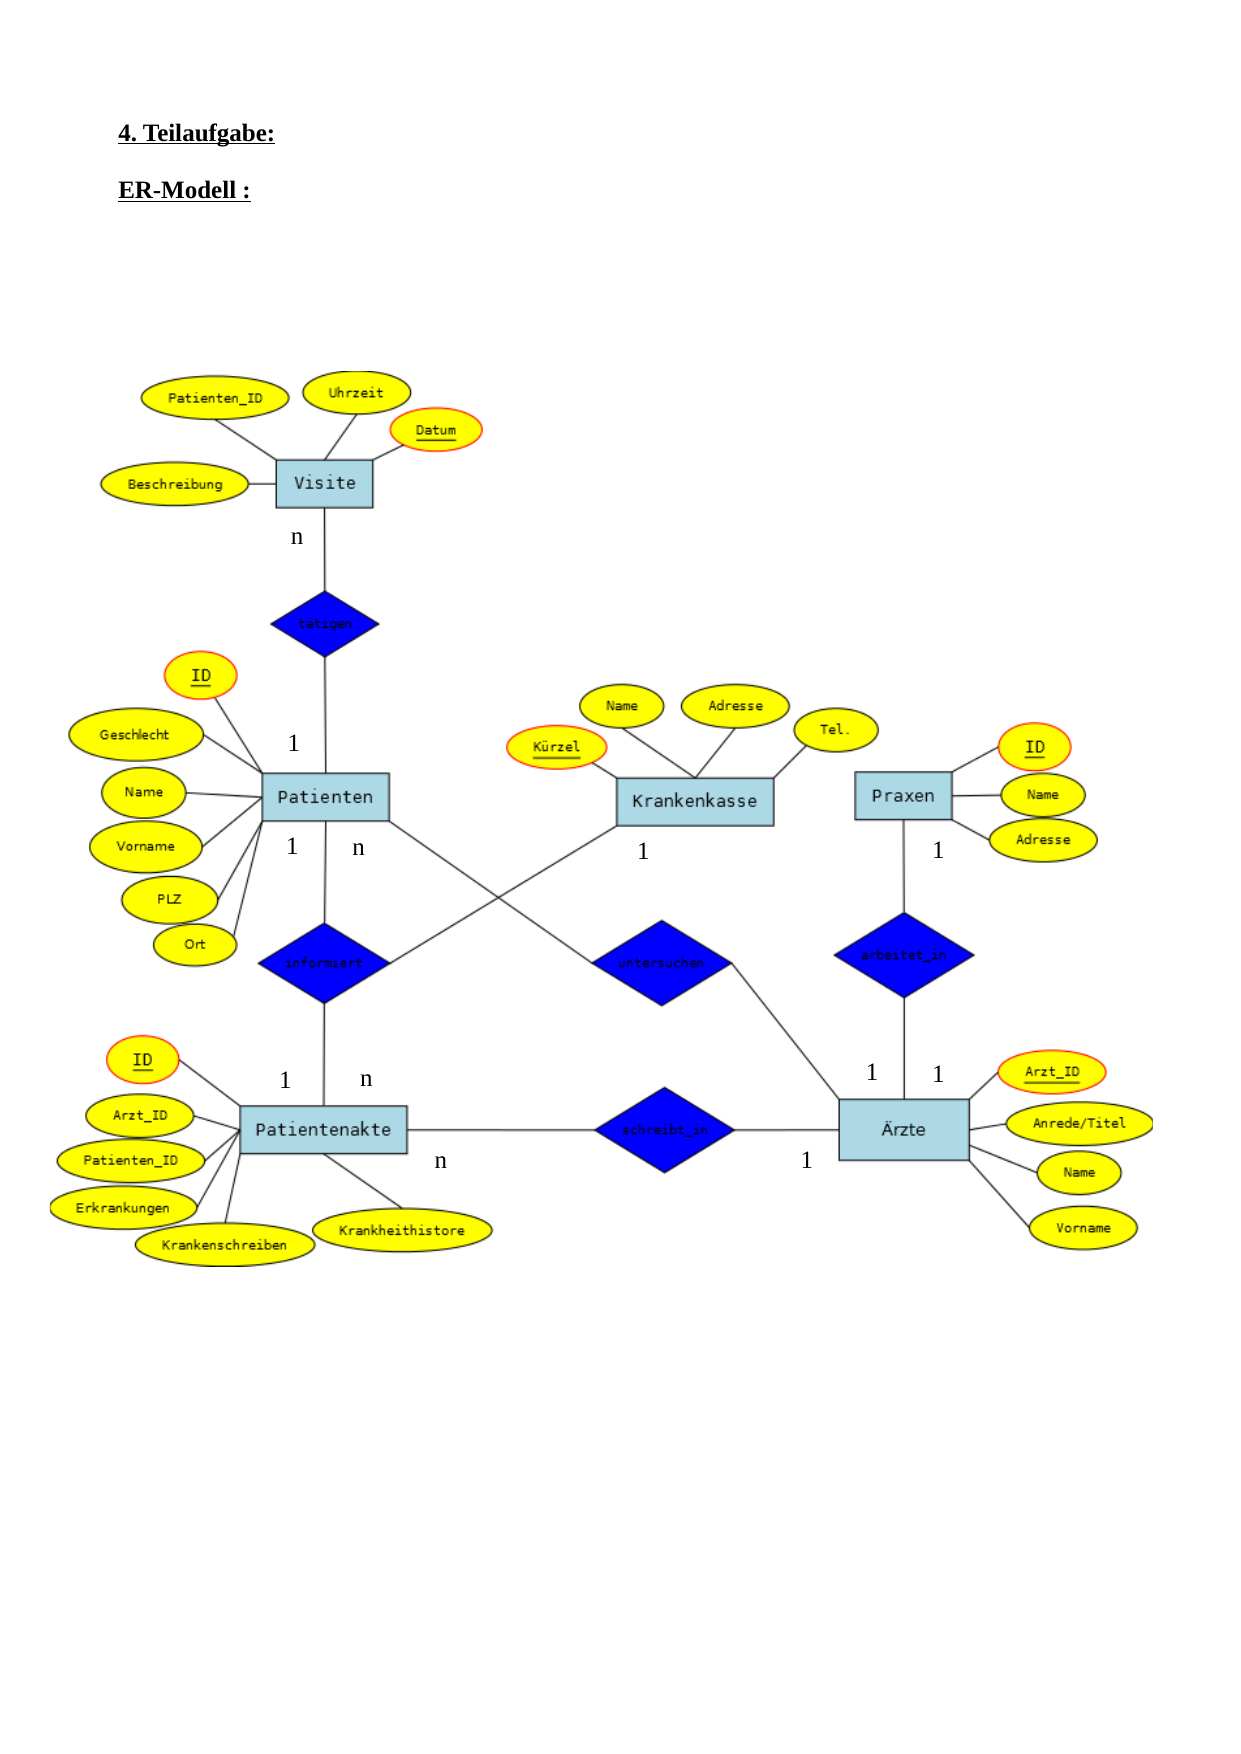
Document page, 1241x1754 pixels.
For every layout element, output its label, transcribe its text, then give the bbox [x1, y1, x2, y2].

picture [49, 371, 1153, 1267]
text ER-Modell : [118, 176, 1122, 204]
text 4. Teilaufgabe: [118, 118, 1122, 147]
